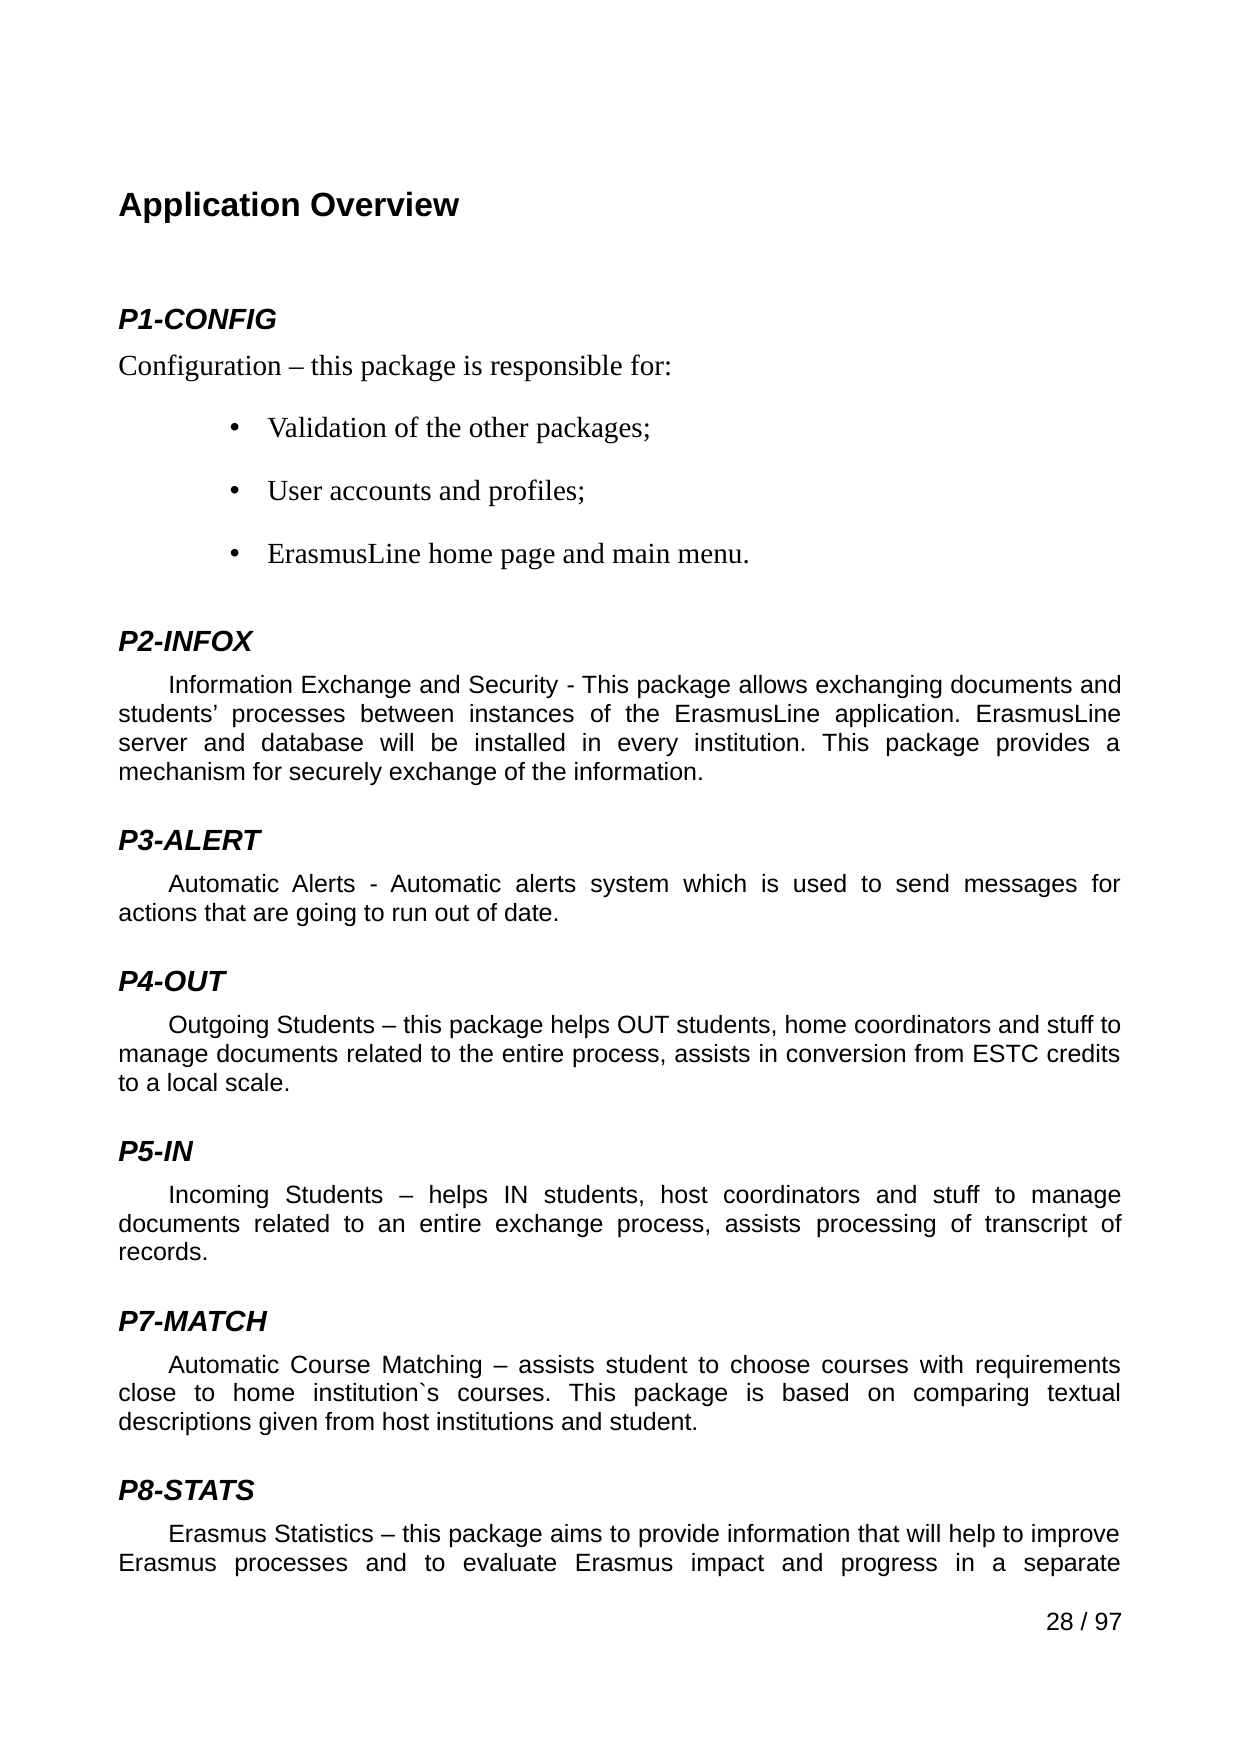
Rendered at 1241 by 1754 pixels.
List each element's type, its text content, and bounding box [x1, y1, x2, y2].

text Incoming Students – helps IN students, host coordinators and stuff to manage documents related to an entire exchange process, assists processing of transcript of records. [118, 1180, 1122, 1266]
list User accounts and profiles; [229, 473, 1122, 507]
text Configuration – this package is responsible for: [118, 348, 1122, 381]
subtitle P1-CONFIG [118, 302, 1122, 335]
subtitle P2-INFOX [118, 624, 1122, 658]
list Validation of the other packages; [229, 411, 1122, 444]
text Erasmus Statistics – this package aims to provide information that will help to improve Erasmus processes and to evaluate Erasmus impact and progress in a separate [118, 1519, 1122, 1577]
subtitle P8-STATS [118, 1473, 1122, 1507]
text Automatic Alerts - Automatic alerts system which is used to send messages for actions that are going to run out of date. [118, 869, 1122, 926]
list ErasmusLine home page and main menu. [229, 536, 1122, 570]
subtitle P3-ALERT [118, 823, 1122, 856]
text Information Exchange and Security - This package allows exchanging documents and students’ processes between instances of the ErasmusLine application. ErasmusLine server and database will be installed in every institution. This package provides a mechanism for securely exchange of the information. [118, 670, 1122, 785]
subtitle P7-MATCH [118, 1303, 1122, 1337]
text Outgoing Students – this package helps OUT students, home coordinators and stuff to manage documents related to the entire process, assists in conversion from ESTC credits to a local scale. [118, 1010, 1122, 1096]
subtitle Application Overview [118, 184, 1122, 223]
text Automatic Course Matching – assists student to choose courses with requirements close to home institution`s courses. This package is based on comparing textual descriptions given from host institutions and student. [118, 1349, 1122, 1436]
subtitle P4-OUT [118, 964, 1122, 997]
text P5-IN [118, 1134, 1122, 1167]
